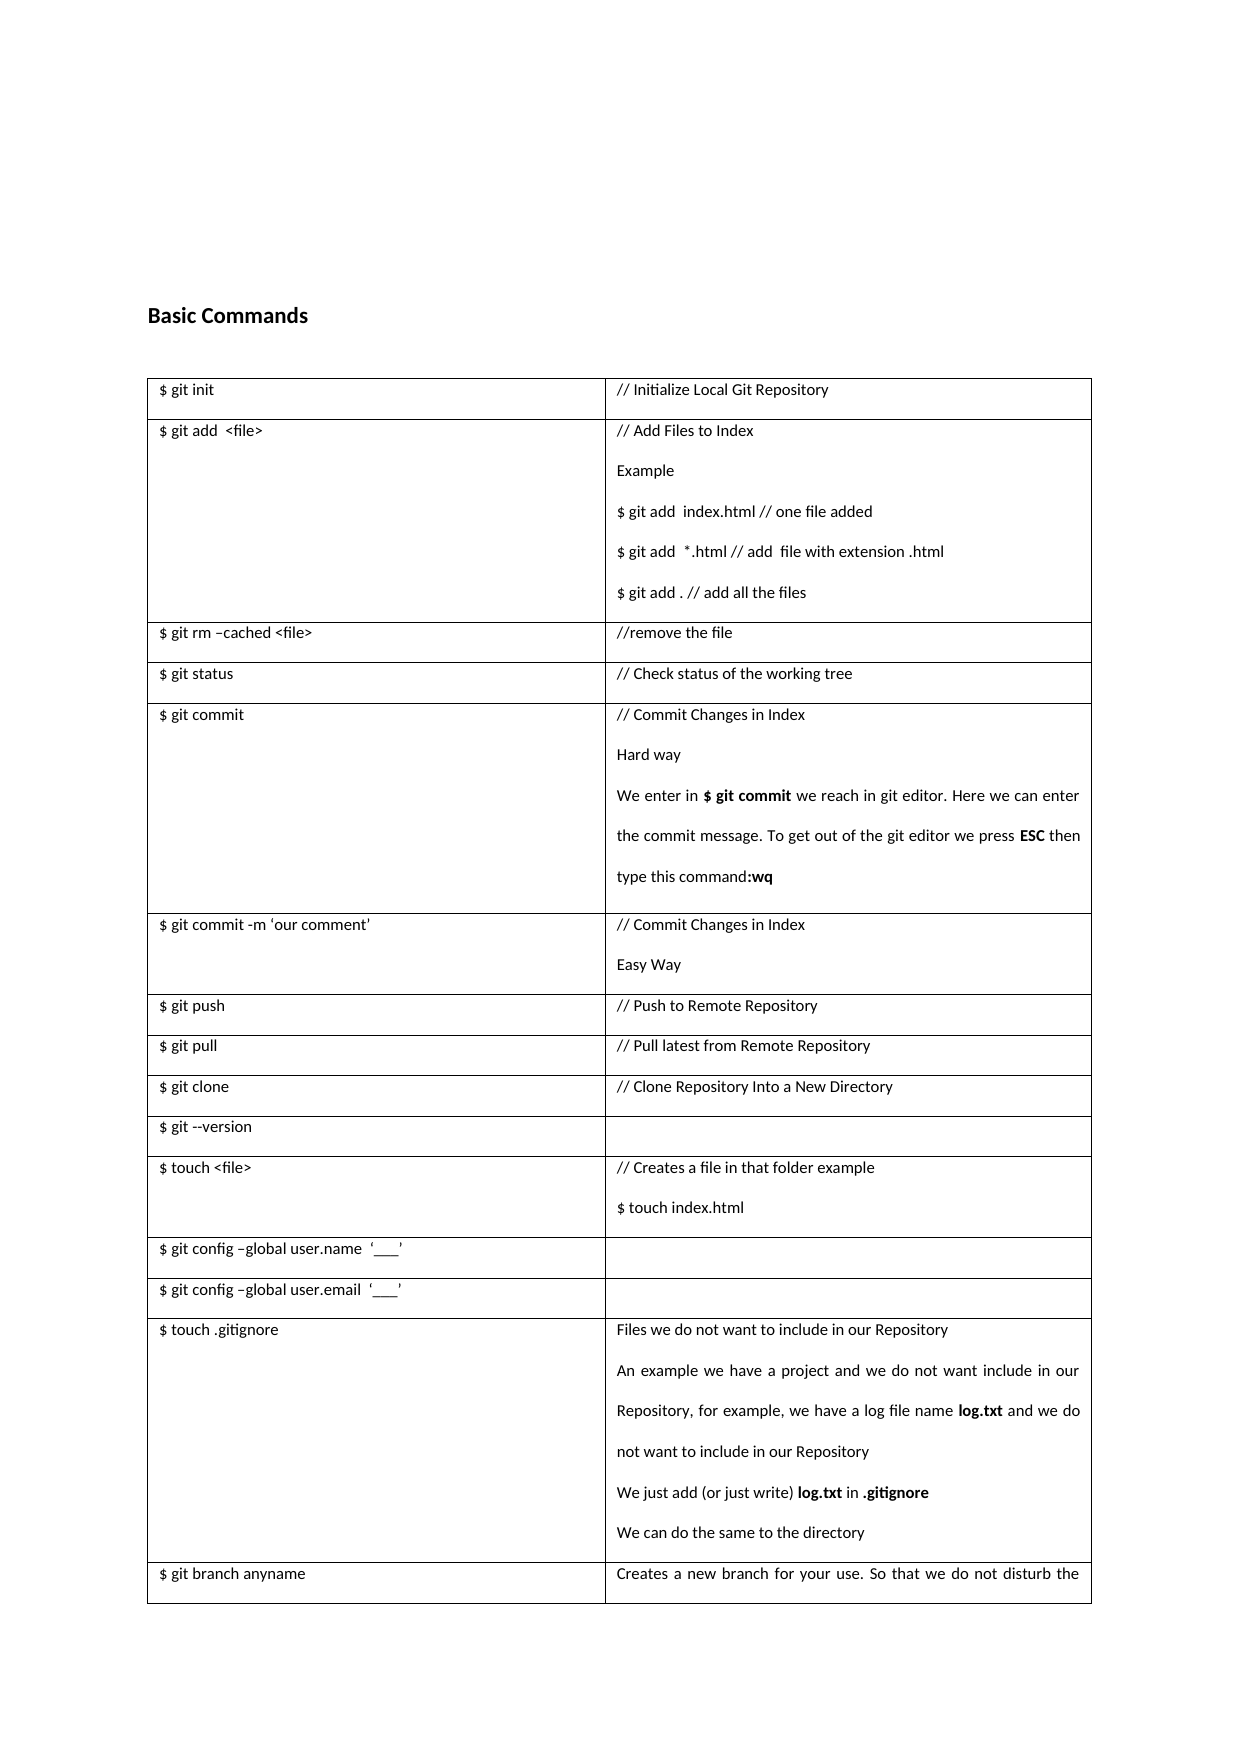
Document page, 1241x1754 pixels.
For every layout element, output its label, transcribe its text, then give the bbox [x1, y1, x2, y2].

table_cell $ git add <file> [148, 420, 605, 622]
table_cell [606, 1279, 1091, 1318]
table_cell [606, 1117, 1091, 1156]
table_cell // Push to Remote Repository [606, 995, 1091, 1034]
table_cell $ touch .gitignore [148, 1319, 605, 1562]
table_cell // Clone Repository Into a New Directory [606, 1076, 1091, 1116]
table_cell Creates a new branch for your use. So that we do not disturb the [606, 1563, 1091, 1602]
table_cell $ git commit [148, 704, 605, 913]
table_cell // Pull latest from Remote Repository [606, 1036, 1091, 1075]
table_cell $ git branch anyname [148, 1563, 605, 1602]
table_cell $ git commit -m ‘our comment’ [148, 914, 605, 994]
table_cell //remove the file [606, 623, 1091, 662]
table_cell $ git config –global user.name ‘___’ [148, 1238, 605, 1278]
table_cell $ git rm –cached <file> [148, 623, 605, 662]
table_header $ git init [148, 379, 605, 419]
table_cell Files we do not want to include in our Repository An example we have a project and we do not want include in our Repository, for example, we have a log file name log.txt and we do not want to include in our Repository We just add (or just write) log.txt in .gitignore We can do the same to the directory [606, 1319, 1091, 1562]
table_cell // Commit Changes in Index Hard way We enter in $ git commit we reach in git editor. Here we can enter the commit message. To get out of the git editor we press ESC then type this command:wq [606, 704, 1091, 913]
table_cell // Commit Changes in Index Easy Way [606, 914, 1091, 994]
table_cell [606, 1238, 1091, 1278]
text Basic Commands [148, 301, 1093, 329]
table_cell $ git config –global user.email ‘___’ [148, 1279, 605, 1318]
table_cell // Check status of the working tree [606, 663, 1091, 703]
table_cell $ git clone [148, 1076, 605, 1116]
table_cell $ git status [148, 663, 605, 703]
table_cell // Add Files to Index Example $ git add index.html // one file added $ git add *.html // add file with extension .html $ git add . // add all the files [606, 420, 1091, 622]
table_header // Initialize Local Git Repository [606, 379, 1091, 419]
table_cell $ touch <file> [148, 1157, 605, 1237]
table_cell $ git pull [148, 1036, 605, 1075]
table_cell $ git push [148, 995, 605, 1034]
table_cell // Creates a file in that folder example $ touch index.html [606, 1157, 1091, 1237]
table_cell $ git --version [148, 1117, 605, 1156]
